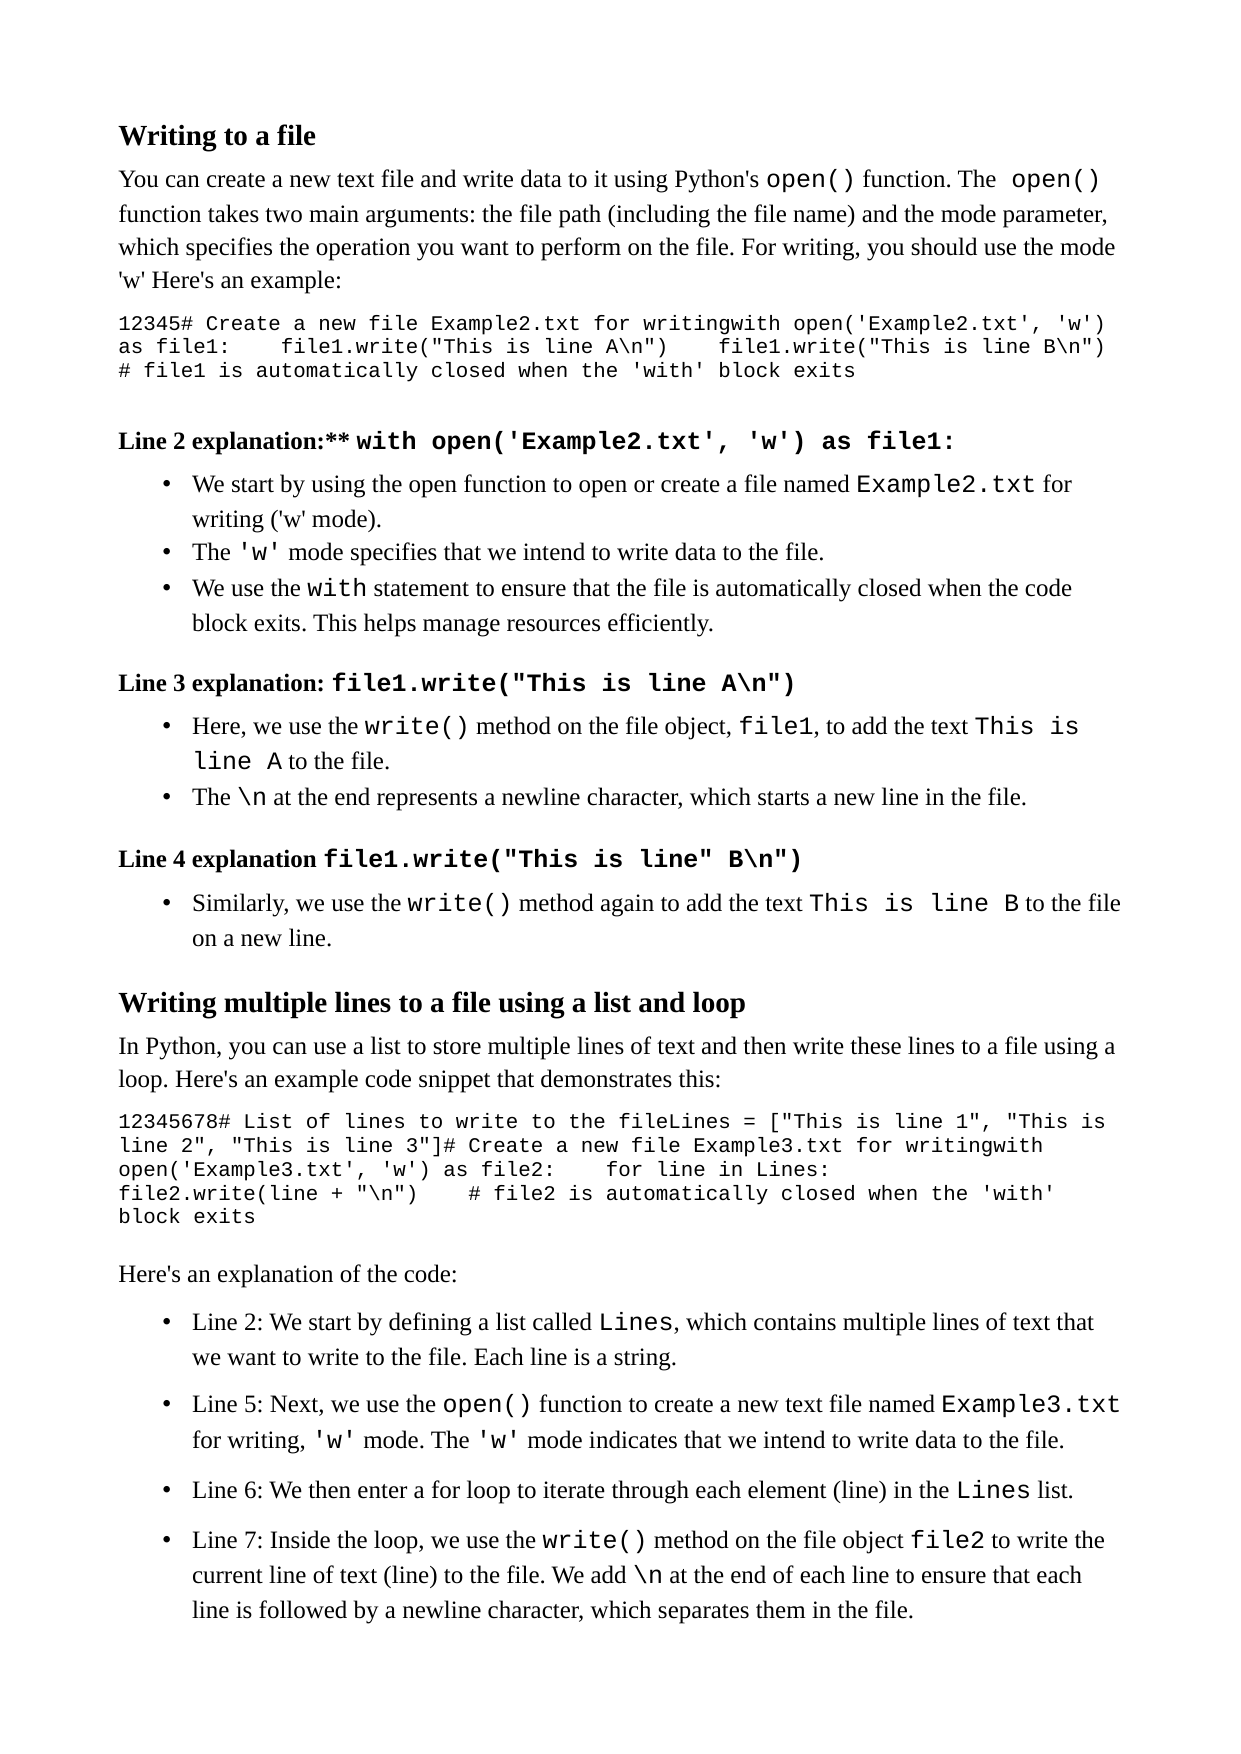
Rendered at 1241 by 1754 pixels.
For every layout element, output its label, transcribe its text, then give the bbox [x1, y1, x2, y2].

subtitle Line 2 explanation:** with open('Example2.txt', 'w') as file1: [118, 426, 1122, 457]
text You can create a new text file and write data to it using Python's open() function. The open() function takes two main arguments: the file path (including the file name) and the mode parameter, which specifies the operation you want to perform on the file. For writing, you should use the mode 'w' Here's an example: [118, 164, 1122, 294]
text 12345# Create a new file Example2.txt for writingwith open('Example2.txt', 'w') as file1: file1.write("This is line A\n") file1.write("This is line B\n") # file1 is automatically closed when the 'with' block exits [118, 313, 1122, 384]
subtitle Writing to a file [118, 118, 1122, 152]
list The 'w' mode specifies that we intend to write data to the file. [162, 537, 1122, 568]
list Line 7: Inside the loop, we use the write() method on the file object file2 to write the current line of text (line) to the file. We add \n at the end of each line to ensure that each line is followed by a newline character, which separates them in the file. [162, 1525, 1122, 1624]
list Here, we use the write() method on the file object, file1, to add the text This is line A to the file. [162, 711, 1122, 777]
text In Python, you can use a list to store multiple lines of text and then write these lines to a file using a loop. Here's an example code snippet that demonstrates this: [118, 1031, 1122, 1093]
list Line 5: Next, we use the open() function to create a new text file named Example3.txt for writing, 'w' mode. The 'w' mode indicates that we intend to write data to the file. [162, 1389, 1122, 1456]
subtitle Line 3 explanation: file1.write("This is line A\n") [118, 668, 1122, 699]
list We use the with statement to ensure that the file is automatically closed when the code block exits. This helps manage resources efficiently. [162, 573, 1122, 637]
list Line 2: We start by defining a list called Lines, which contains multiple lines of text that we want to write to the file. Each line is a string. [162, 1307, 1122, 1371]
subtitle Writing multiple lines to a file using a list and loop [118, 985, 1122, 1018]
subtitle Line 4 explanation file1.write("This is line" B\n") [118, 844, 1122, 875]
text 12345678# List of lines to write to the fileLines = ["This is line 1", "This is line 2", "This is line 3"]# Create a new file Example3.txt for writingwith open('Example3.txt', 'w') as file2: for line in Lines: file2.write(line + "\n") # file2 is automatically closed when the 'with' block exits [118, 1112, 1122, 1230]
list Line 6: We then enter a for loop to iterate through each element (line) in the Lines list. [162, 1475, 1122, 1506]
list The \n at the end represents a newline character, which starts a new line in the file. [162, 782, 1122, 813]
text Here's an explanation of the code: [118, 1259, 1122, 1288]
list We start by using the open function to open or create a file named Example2.txt for writing ('w' mode). [162, 469, 1122, 533]
list Similarly, we use the write() method again to add the text This is line B to the file on a new line. [162, 888, 1122, 951]
